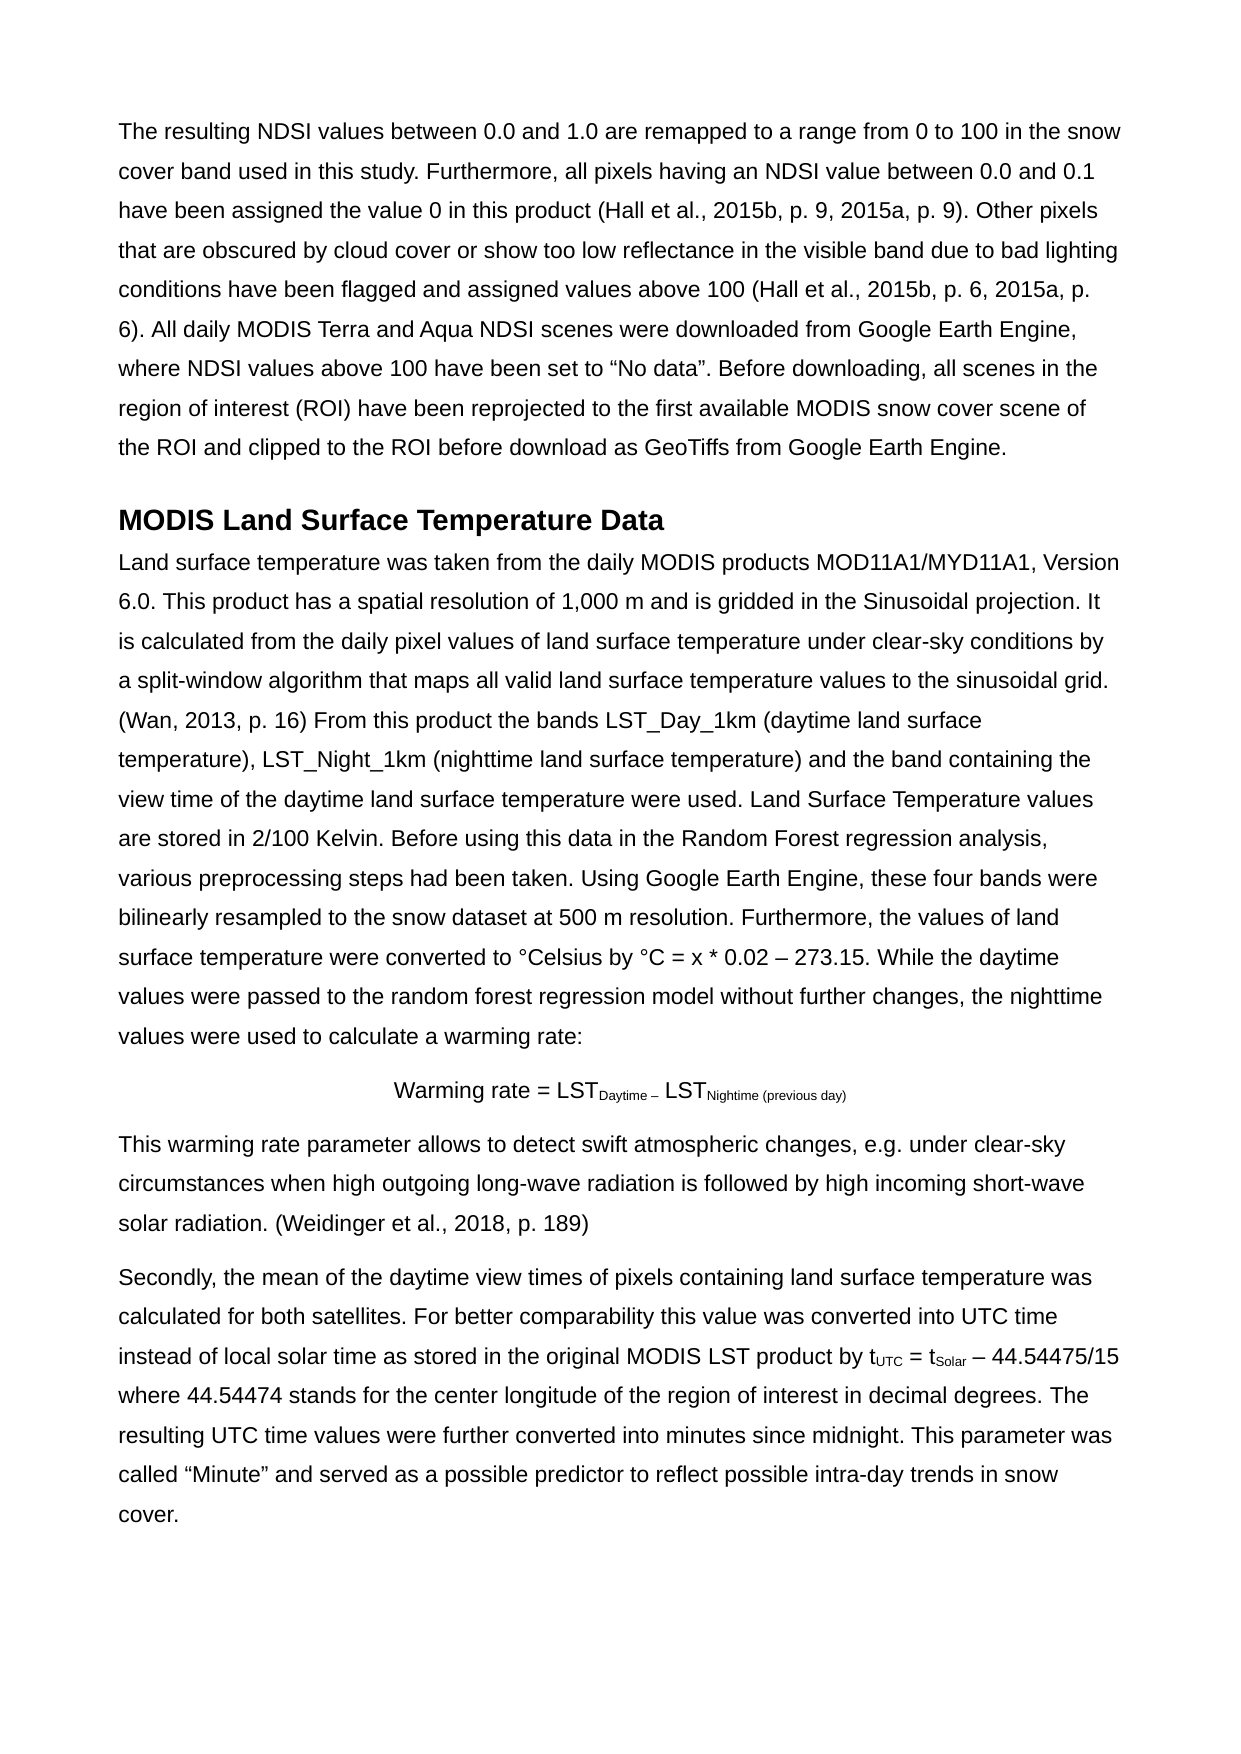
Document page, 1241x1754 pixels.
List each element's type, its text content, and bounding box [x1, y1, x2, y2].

text The resulting NDSI values between 0.0 and 1.0 are remapped to a range from 0 to 100 in the snow cover band used in this study. Furthermore, all pixels having an NDSI value between 0.0 and 0.1 have been assigned the value 0 in this product (Hall et al., 2015b, p. 9, 2015a, p. 9). Other pixels that are obscured by cloud cover or show too low reflectance in the visible band due to bad lighting conditions have been flagged and assigned values above 100 (Hall et al., 2015b, p. 6, 2015a, p. 6). All daily MODIS Terra and Aqua NDSI scenes were downloaded from Google Earth Engine, where NDSI values above 100 have been set to “No data”. Before downloading, all scenes in the region of interest (ROI) have been reprojected to the first available MODIS snow cover scene of the ROI and clipped to the ROI before download as GeoTiffs from Google Earth Engine. [118, 118, 1122, 460]
text Secondly, the mean of the daytime view times of pixels containing land surface temperature was calculated for both satellites. For better comparability this value was converted into UTC time instead of local solar time as stored in the original MODIS LST product by tUTC = tSolar – 44.54475/15 where 44.54474 stands for the center longitude of the region of interest in decimal degrees. The resulting UTC time values were further converted into minutes since midnight. This parameter was called “Minute” and served as a possible predictor to reflect possible intra-day trends in snow cover. [118, 1264, 1122, 1527]
text Warming rate = LSTDaytime – LSTNightime (previous day) [118, 1077, 1122, 1103]
text This warming rate parameter allows to detect swift atmospheric changes, e.g. under clear-sky circumstances when high outgoing long-wave radiation is followed by high incoming short-wave solar radiation. (Weidinger et al., 2018, p. 189) [118, 1131, 1122, 1236]
text Land surface temperature was taken from the daily MODIS products MOD11A1/MYD11A1, Version 6.0. This product has a spatial resolution of 1,000 m and is gridded in the Sinusoidal projection. It is calculated from the daily pixel values of land surface temperature under clear-sky conditions by a split-window algorithm that maps all valid land surface temperature values to the sinusoidal grid. (Wan, 2013, p. 16) From this product the bands LST_Day_1km (daytime land surface temperature), LST_Night_1km (nighttime land surface temperature) and the band containing the view time of the daytime land surface temperature were used. Land Surface Temperature values are stored in 2/100 Kelvin. Before using this data in the Random Forest regression analysis, various preprocessing steps had been taken. Using Google Earth Engine, these four bands were bilinearly resampled to the snow dataset at 500 m resolution. Furthermore, the values of land surface temperature were converted to °Celsius by °C = x * 0.02 – 273.15. While the daytime values were passed to the random forest regression model without further changes, the nighttime values were used to calculate a warming rate: [118, 549, 1122, 1049]
subtitle MODIS Land Surface Temperature Data [118, 503, 1122, 536]
